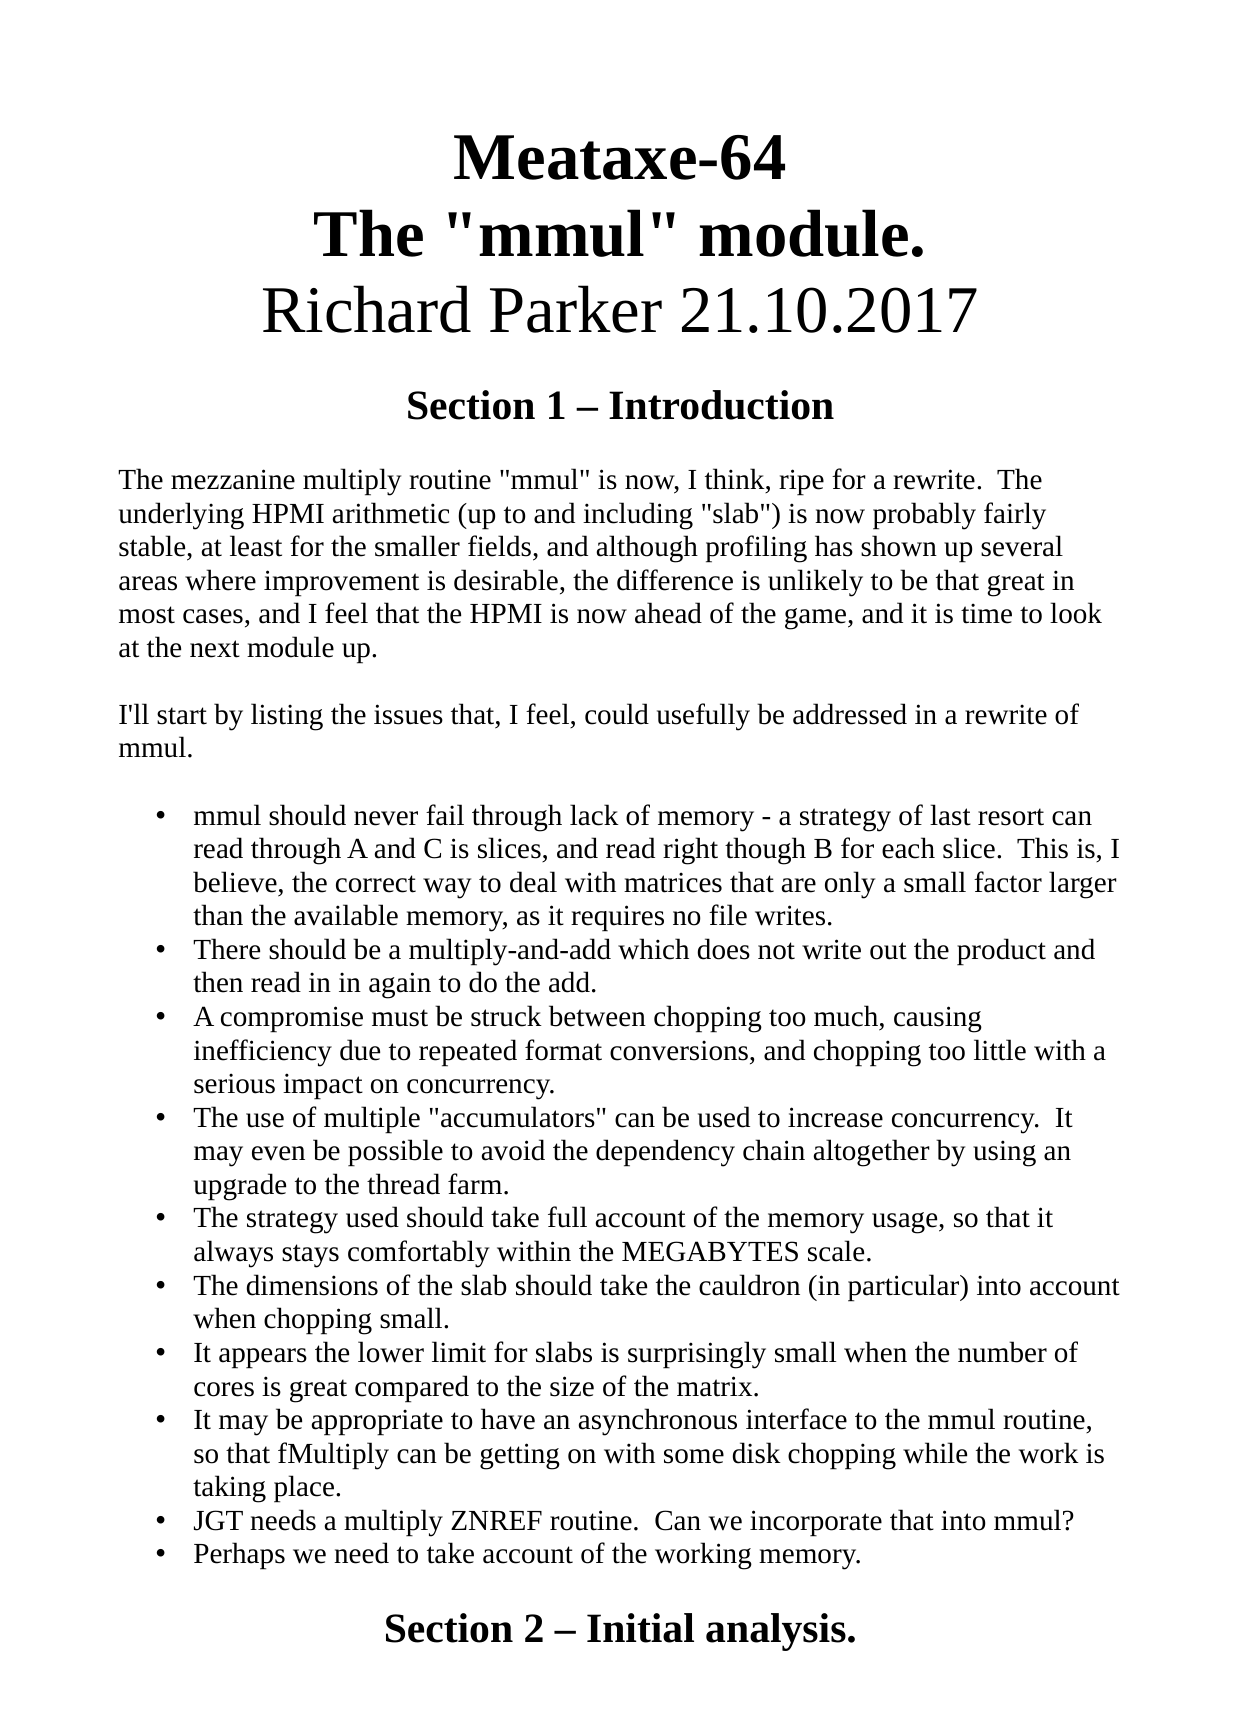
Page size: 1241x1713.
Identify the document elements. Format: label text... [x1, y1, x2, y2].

text The mezzanine multiply routine "mmul" is now, I think, ripe for a rewrite. The underlying HPMI arithmetic (up to and including "slab") is now probably fairly stable, at least for the smaller fields, and although profiling has shown up several areas where improvement is desirable, the difference is unlikely to be that great in most cases, and I feel that the HPMI is now ahead of the game, and it is time to look at the next module up. [118, 462, 1122, 663]
list The dimensions of the slab should take the cauldron (in particular) into account when chopping small. [156, 1268, 1122, 1335]
text I'll start by listing the issues that, I feel, could usefully be addressed in a rewrite of mmul. [118, 697, 1122, 764]
list JGT needs a multiply ZNREF routine. Can we incorporate that into mmul? [156, 1503, 1122, 1537]
list Perhaps we need to take account of the working memory. [156, 1537, 1122, 1570]
list There should be a multiply-and-add which does not write out the product and then read in in again to do the add. [156, 932, 1122, 999]
list A compromise must be struck between chopping too much, causing inefficiency due to repeated format conversions, and chopping too little with a serious impact on concurrency. [156, 999, 1122, 1100]
list The use of multiple "accumulators" can be used to increase concurrency. It may even be possible to avoid the dependency chain altogether by using an upgrade to the thread farm. [156, 1100, 1122, 1201]
text Richard Parker 21.10.2017 [118, 271, 1122, 347]
text Section 1 – Introduction [118, 381, 1122, 429]
list It may be appropriate to have an asynchronous interface to the mmul routine, so that fMultiply can be getting on with some disk chopping while the work is taking place. [156, 1402, 1122, 1503]
list mmul should never fail through lack of memory - a strategy of last resort can read through A and C is slices, and read right though B for each slice. This is, I believe, the correct way to deal with matrices that are only a small factor larger than the available memory, as it requires no file writes. [156, 798, 1122, 932]
text The "mmul" module. [118, 194, 1122, 271]
text Section 2 – Initial analysis. [118, 1604, 1122, 1652]
text Meataxe-64 [118, 117, 1122, 194]
list It appears the lower limit for slabs is surprisingly small when the number of cores is great compared to the size of the matrix. [156, 1335, 1122, 1402]
list The strategy used should take full account of the memory usage, so that it always stays comfortably within the MEGABYTES scale. [156, 1201, 1122, 1268]
